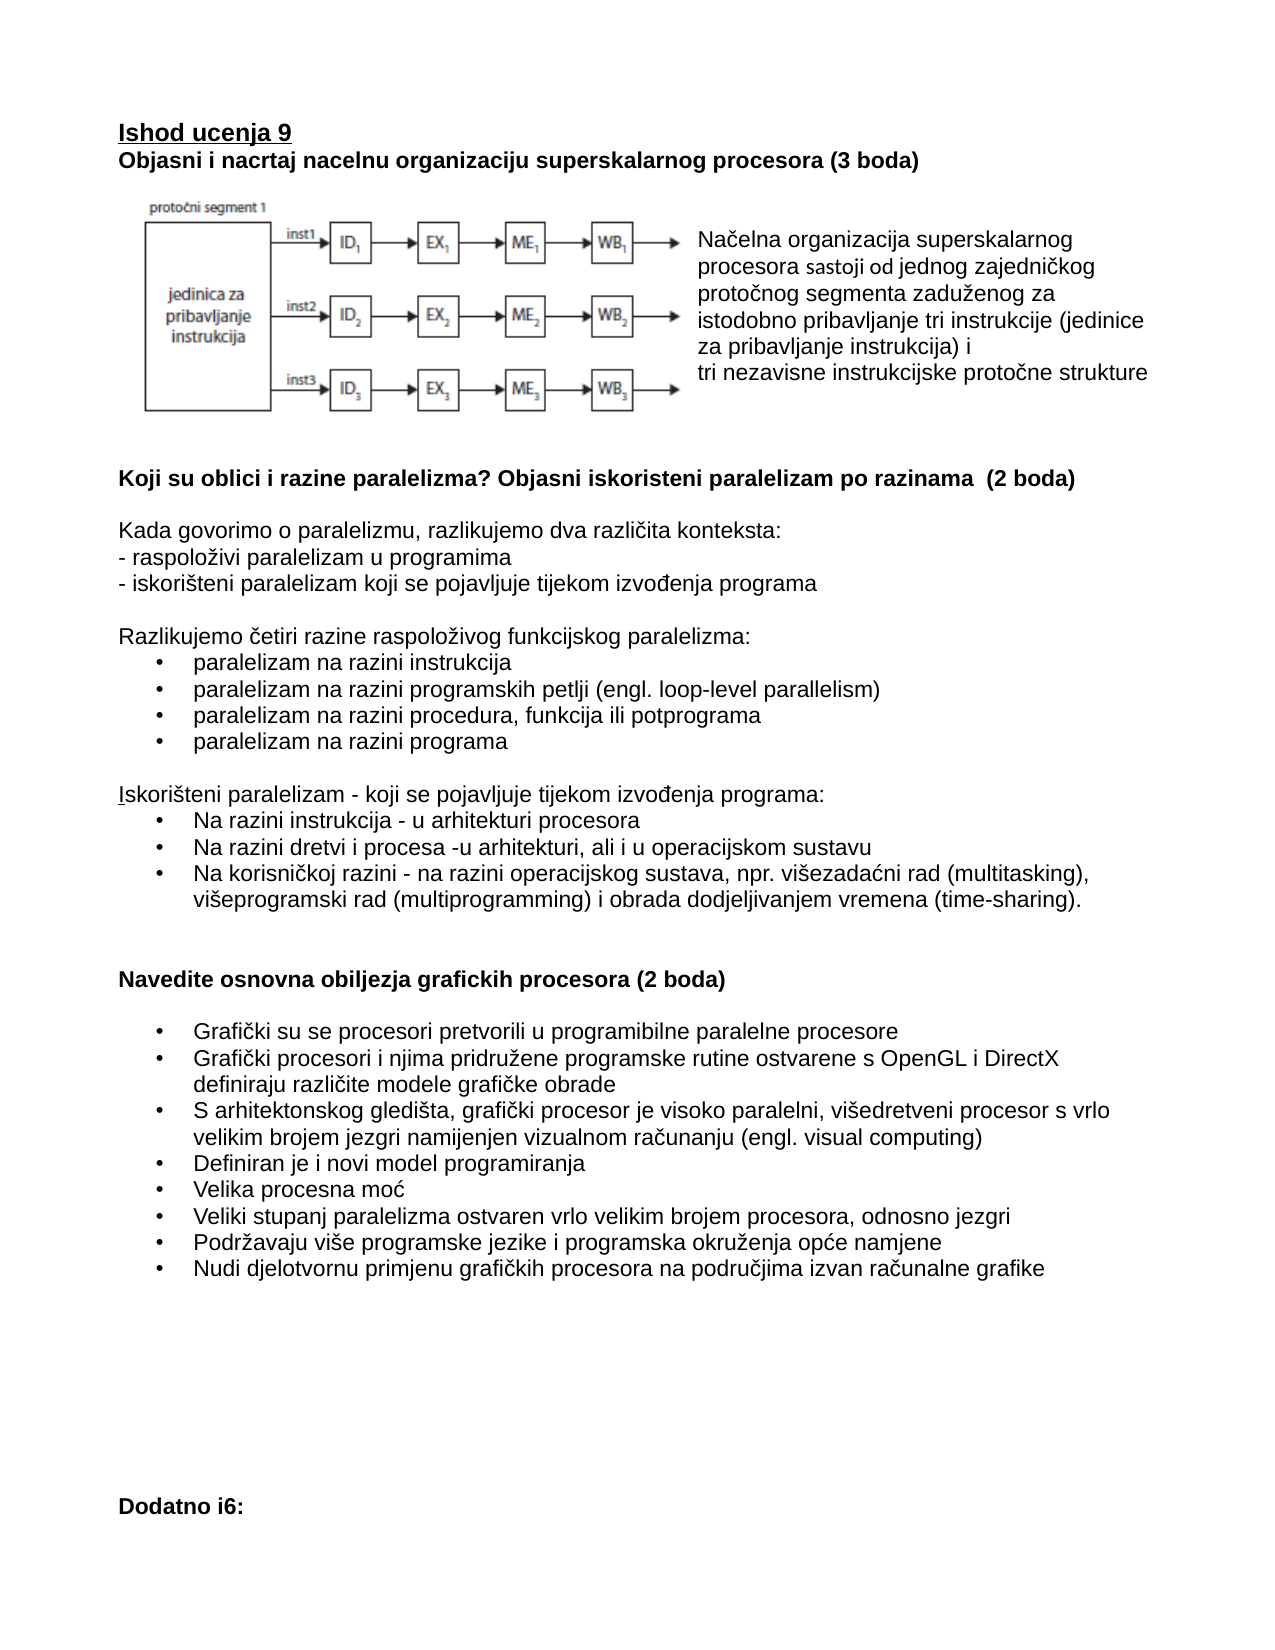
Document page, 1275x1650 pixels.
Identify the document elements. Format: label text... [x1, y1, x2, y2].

text Načelna organizacija superskalarnog procesora sastoji od jednog zajedničkog protočnog segmenta zaduženog za istodobno pribavljanje tri instrukcije (jedinice za pribavljanje instrukcija) i [698, 226, 1157, 359]
text - raspoloživi paralelizam u programima [118, 544, 1157, 570]
picture [134, 189, 698, 418]
list Nudi djelotvornu primjenu grafičkih procesora na područjima izvan računalne grafike [156, 1255, 1157, 1282]
text Ishod ucenja 9 Objasni i nacrtaj nacelnu organizaciju superskalarnog procesora (3 boda) [118, 118, 1157, 173]
list S arhitektonskog gledišta, grafički procesor je visoko paralelni, višedretveni procesor s vrlo velikim brojem jezgri namijenjen vizualnom računanju (engl. visual computing) [156, 1097, 1157, 1150]
list Podržavaju više programske jezike i programska okruženja opće namjene [156, 1229, 1157, 1255]
list paralelizam na razini procedura, funkcija ili potprograma [156, 702, 1157, 728]
list Definiran je i novi model programiranja [156, 1150, 1157, 1176]
text - iskorišteni paralelizam koji se pojavljuje tijekom izvođenja programa [118, 570, 1157, 597]
list paralelizam na razini instrukcija [156, 649, 1157, 676]
text Iskorišteni paralelizam - koji se pojavljuje tijekom izvođenja programa: [118, 781, 1157, 807]
text Kada govorimo o paralelizmu, razlikujemo dva različita konteksta: [118, 517, 1157, 544]
list Veliki stupanj paralelizma ostvaren vrlo velikim brojem procesora, odnosno jezgri [156, 1203, 1157, 1229]
list Na razini instrukcija - u arhitekturi procesora [156, 807, 1157, 834]
text Dodatno i6: [118, 1493, 1157, 1519]
text tri nezavisne instrukcijske protočne strukture [698, 359, 1157, 386]
text Navedite osnovna obiljezja grafickih procesora (2 boda) [118, 966, 1157, 992]
list Grafički procesori i njima pridružene programske rutine ostvarene s OpenGL i DirectX definiraju različite modele grafičke obrade [156, 1044, 1157, 1097]
list Na razini dretvi i procesa -u arhitekturi, ali i u operacijskom sustavu [156, 834, 1157, 860]
list Na korisničkoj razini - na razini operacijskog sustava, npr. višezadaćni rad (multitasking), višeprogramski rad (multiprogramming) i obrada dodjeljivanjem vremena (time-sharing). [156, 860, 1157, 913]
list paralelizam na razini programa [156, 728, 1157, 755]
text Razlikujemo četiri razine raspoloživog funkcijskog paralelizma: [118, 623, 1157, 649]
list Grafički su se procesori pretvorili u programibilne paralelne procesore [156, 1018, 1157, 1044]
list Velika procesna moć [156, 1176, 1157, 1203]
text Koji su oblici i razine paralelizma? Objasni iskoristeni paralelizam po razinama (2 boda) [118, 465, 1157, 491]
list paralelizam na razini programskih petlji (engl. loop-level parallelism) [156, 676, 1157, 702]
